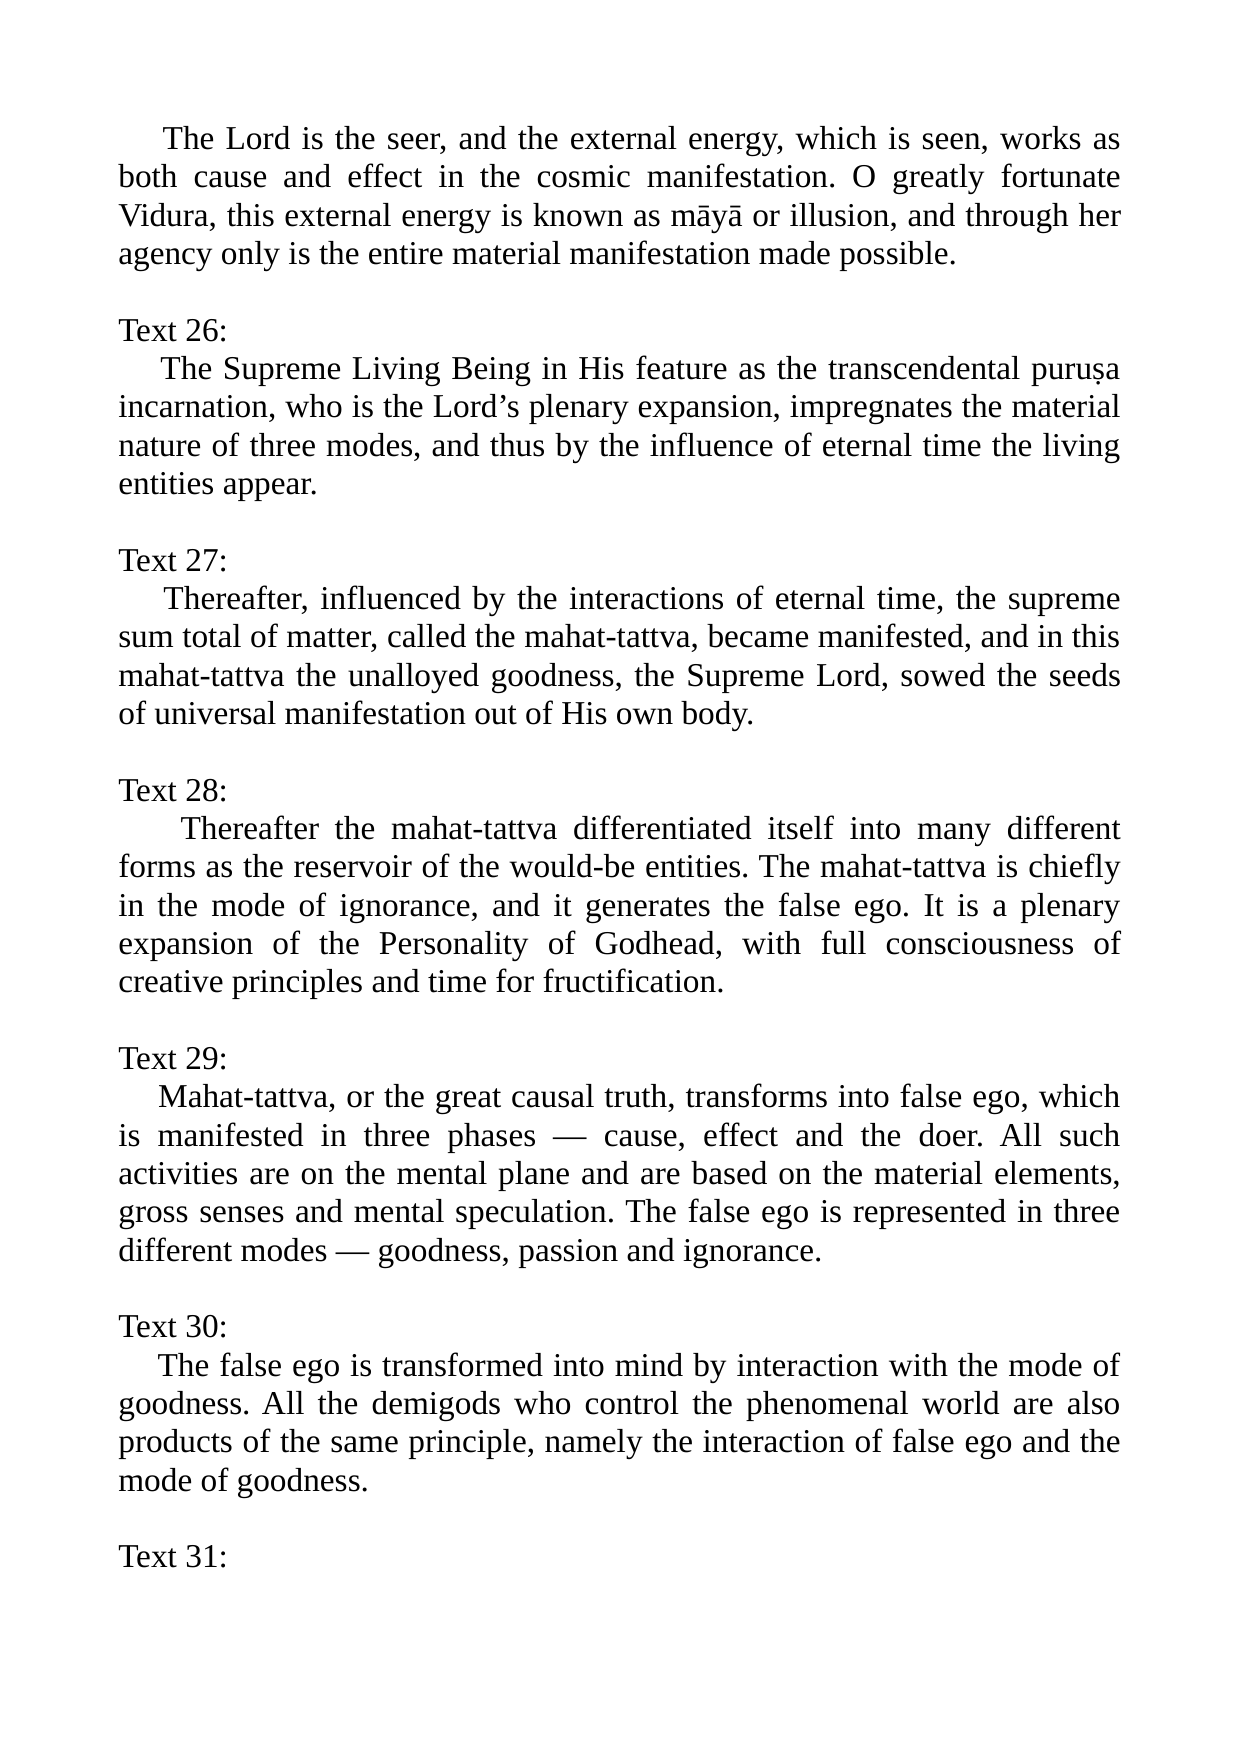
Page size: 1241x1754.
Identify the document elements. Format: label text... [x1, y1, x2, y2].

text The false ego is transformed into mind by interaction with the mode of goodness. All the demigods who control the phenomenal world are also products of the same principle, namely the interaction of false ego and the mode of goodness. [118, 1345, 1122, 1498]
text The Lord is the seer, and the external energy, which is seen, works as both cause and effect in the cosmic manifestation. O greatly fortunate Vidura, this external energy is known as māyā or illusion, and through her agency only is the entire material manifestation made possible. [118, 118, 1122, 271]
text The Supreme Living Being in His feature as the transcendental puruṣa incarnation, who is the Lord’s plenary expansion, impregnates the material nature of three modes, and thus by the influence of eternal time the living entities appear. [118, 348, 1122, 501]
text Text 30: [118, 1306, 1122, 1345]
text Thereafter the mahat-tattva differentiated itself into many different forms as the reservoir of the would-be entities. The mahat-tattva is chiefly in the mode of ignorance, and it generates the false ego. It is a plenary expansion of the Personality of Godhead, with full consciousness of creative principles and time for fructification. [118, 808, 1122, 1000]
text Text 27: [118, 540, 1122, 578]
text Thereafter, influenced by the interactions of eternal time, the supreme sum total of matter, called the mahat-tattva, became manifested, and in this mahat-tattva the unalloyed goodness, the Supreme Lord, sowed the seeds of universal manifestation out of His own body. [118, 578, 1122, 731]
text Text 28: [118, 770, 1122, 808]
text Mahat-tattva, or the great causal truth, transforms into false ego, which is manifested in three phases — cause, effect and the doer. All such activities are on the mental plane and are based on the material elements, gross senses and mental speculation. The false ego is represented in three different modes — goodness, passion and ignorance. [118, 1076, 1122, 1268]
text Text 29: [118, 1038, 1122, 1076]
text Text 26: [118, 310, 1122, 348]
text Text 31: [118, 1536, 1122, 1575]
